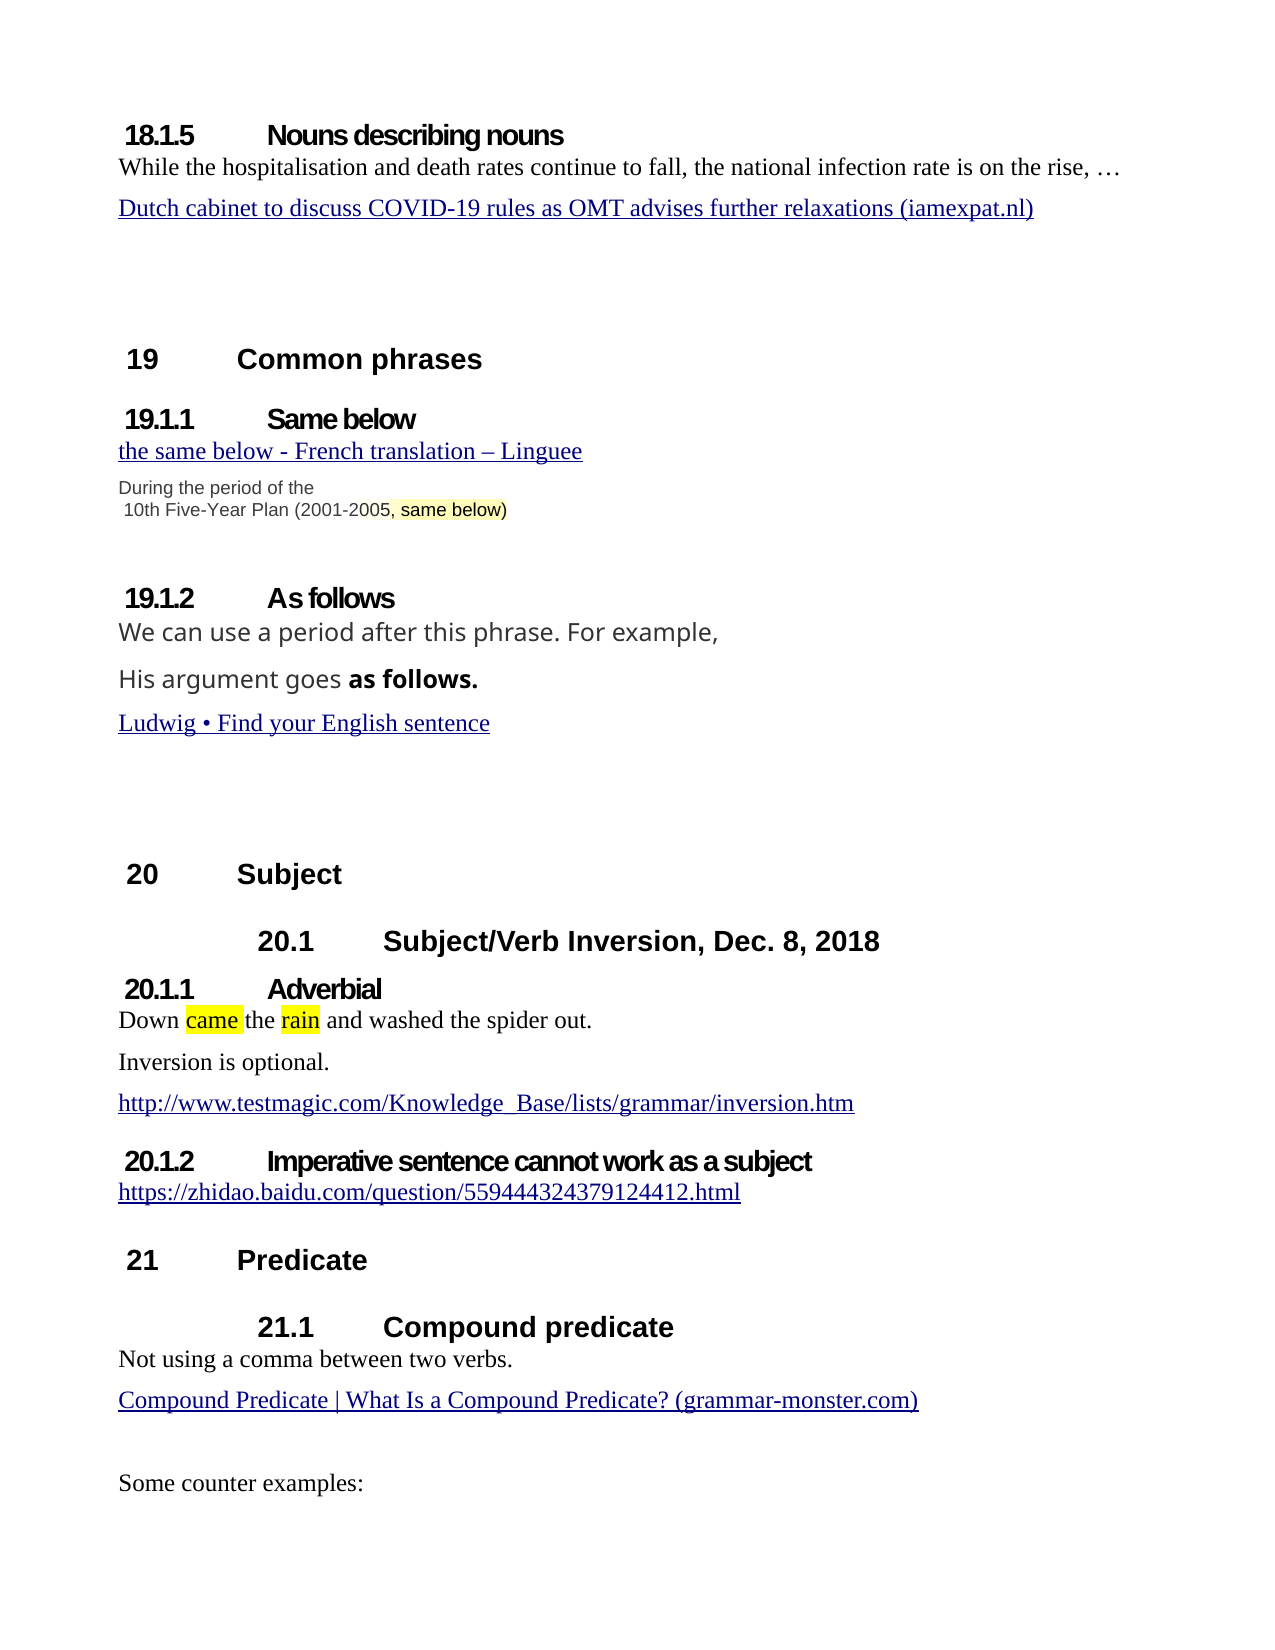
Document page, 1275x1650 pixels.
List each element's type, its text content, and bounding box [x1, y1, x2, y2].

subtitle Predicate [118, 1243, 1157, 1277]
subtitle Same below [118, 402, 1157, 436]
subtitle Subject [118, 857, 1157, 890]
subtitle Adverbial [118, 972, 1157, 1005]
text We can use a period after this phrase. For example, [118, 615, 1157, 649]
subtitle Imperative sentence cannot work as a subject [118, 1144, 1157, 1177]
text Inversion is optional. [118, 1047, 1157, 1075]
text Compound Predicate | What Is a Compound Predicate? (grammar-monster.com) [118, 1385, 1157, 1414]
text Ludwig • Find your English sentence [118, 708, 1157, 737]
text the same below - French translation – Linguee [118, 436, 1157, 464]
text Down came the rain and washed the spider out. [118, 1005, 1157, 1034]
text https://zhidao.baidu.com/question/559444324379124412.html [118, 1177, 1157, 1206]
text During the period of the [118, 477, 1157, 499]
text 10th Five-Year Plan (2001-2005, same below) [118, 499, 1157, 520]
subtitle Nouns describing nouns [118, 118, 1157, 152]
text His argument goes as follows. [118, 661, 1157, 696]
text Not using a comma between two verbs. [118, 1344, 1157, 1373]
subtitle Compound predicate [249, 1310, 1157, 1344]
text Dutch cabinet to discuss COVID-19 rules as OMT advises further relaxations (iamexpat.nl) [118, 193, 1157, 222]
text http://www.testmagic.com/Knowledge_Base/lists/grammar/inversion.htm [118, 1088, 1157, 1117]
subtitle Common phrases [118, 342, 1157, 375]
subtitle As follows [118, 581, 1157, 615]
subtitle Subject/Verb Inversion, Dec. 8, 2018 [249, 924, 1157, 957]
text Some counter examples: [118, 1468, 1157, 1496]
text While the hospitalisation and death rates continue to fall, the national infection rate is on the rise, … [118, 152, 1157, 180]
